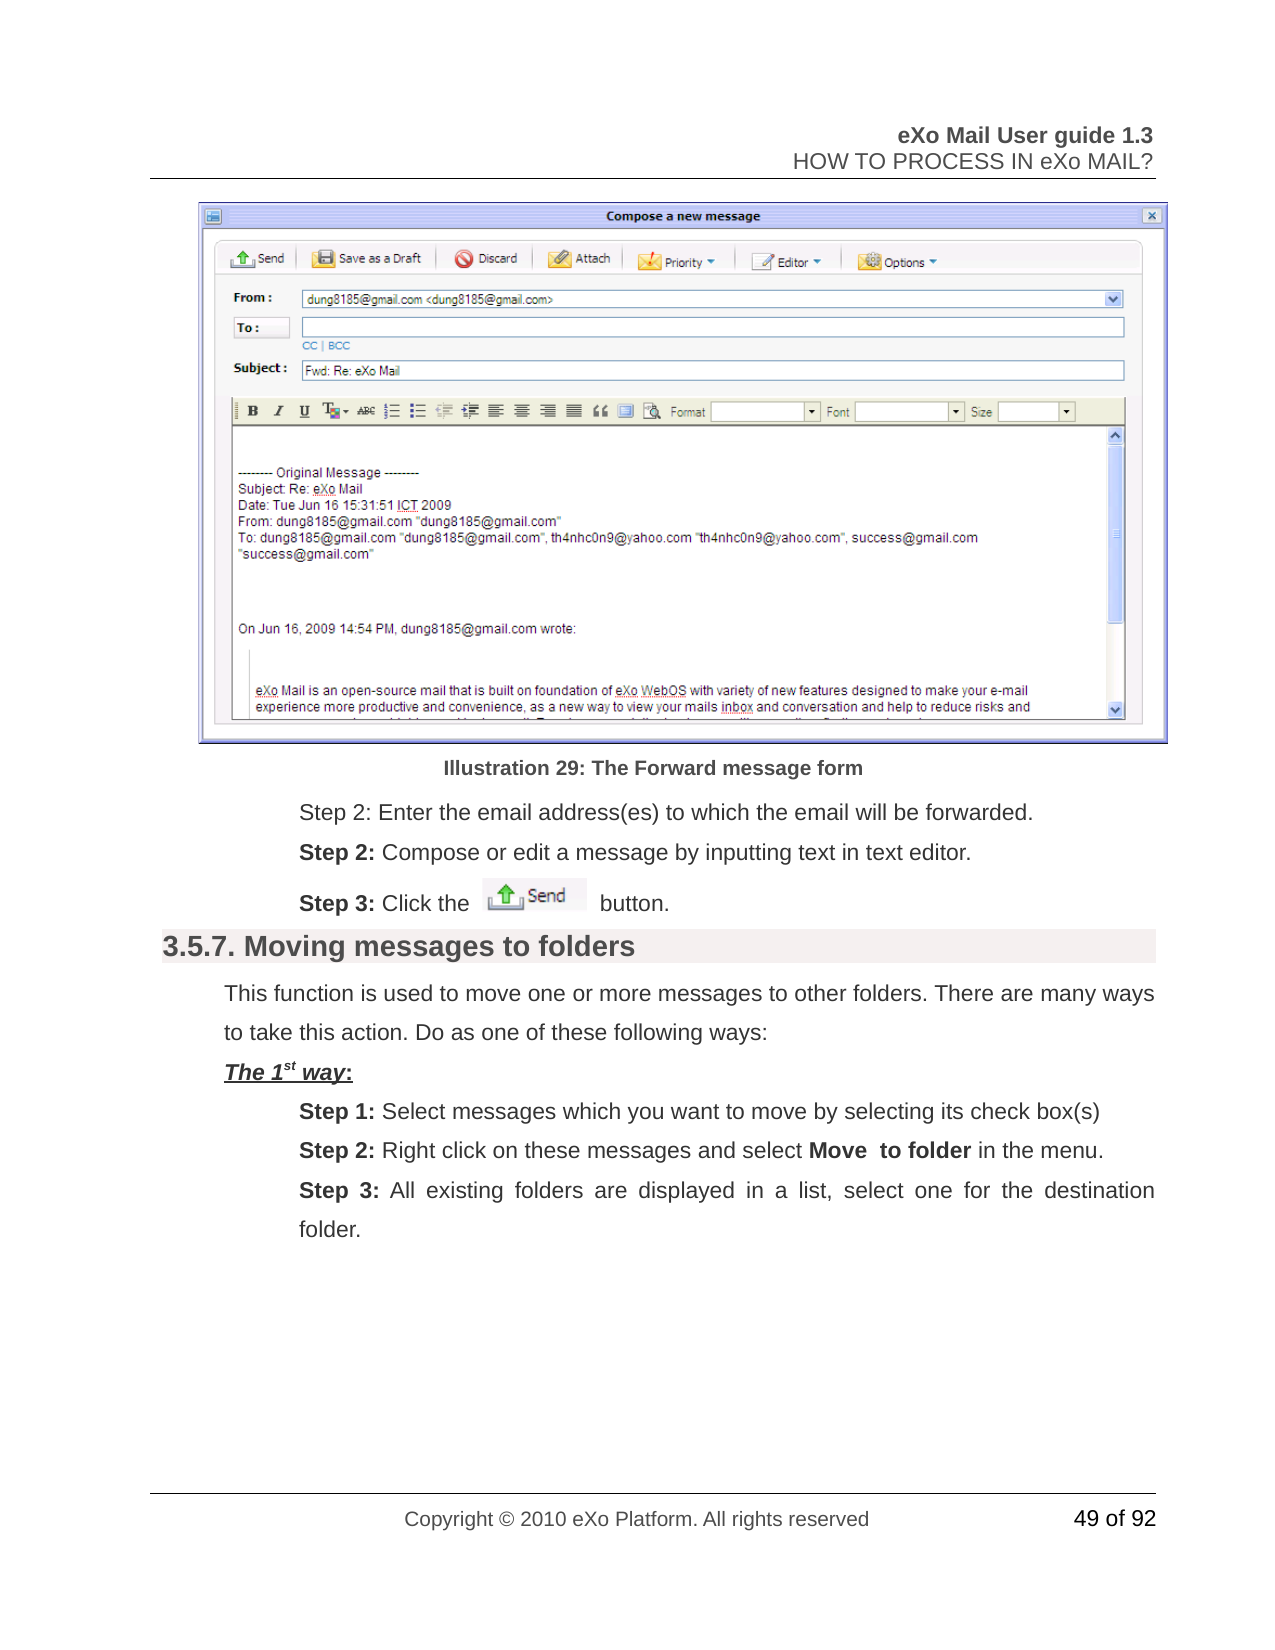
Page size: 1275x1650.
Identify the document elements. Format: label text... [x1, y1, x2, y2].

text This function is used to move one or more messages to other folders. There are many ways to take this action. Do as one of these following ways: [224, 979, 1156, 1045]
list Step 3: All existing folders are displayed in a list, select one for the destination folder. [261, 1177, 1156, 1243]
list Step 2: Enter the email address(es) to which the email will be forwarded. [168, 744, 1156, 826]
list Step 2: Right click on these messages and select Move to folder in the menu. [261, 1137, 1156, 1164]
list Step 3: Click the button. [261, 878, 1156, 916]
subtitle Moving messages to folders [162, 929, 1156, 963]
picture [198, 202, 1168, 744]
list Step 1: Select messages which you want to move by selecting its check box(s) [261, 1098, 1156, 1124]
list Step 2: Compose or edit a message by inputting text in text editor. [261, 839, 1156, 865]
list Illustration 29: The Forward message form [168, 221, 1138, 779]
text The 1st way: [224, 1058, 1156, 1085]
picture [482, 878, 587, 912]
